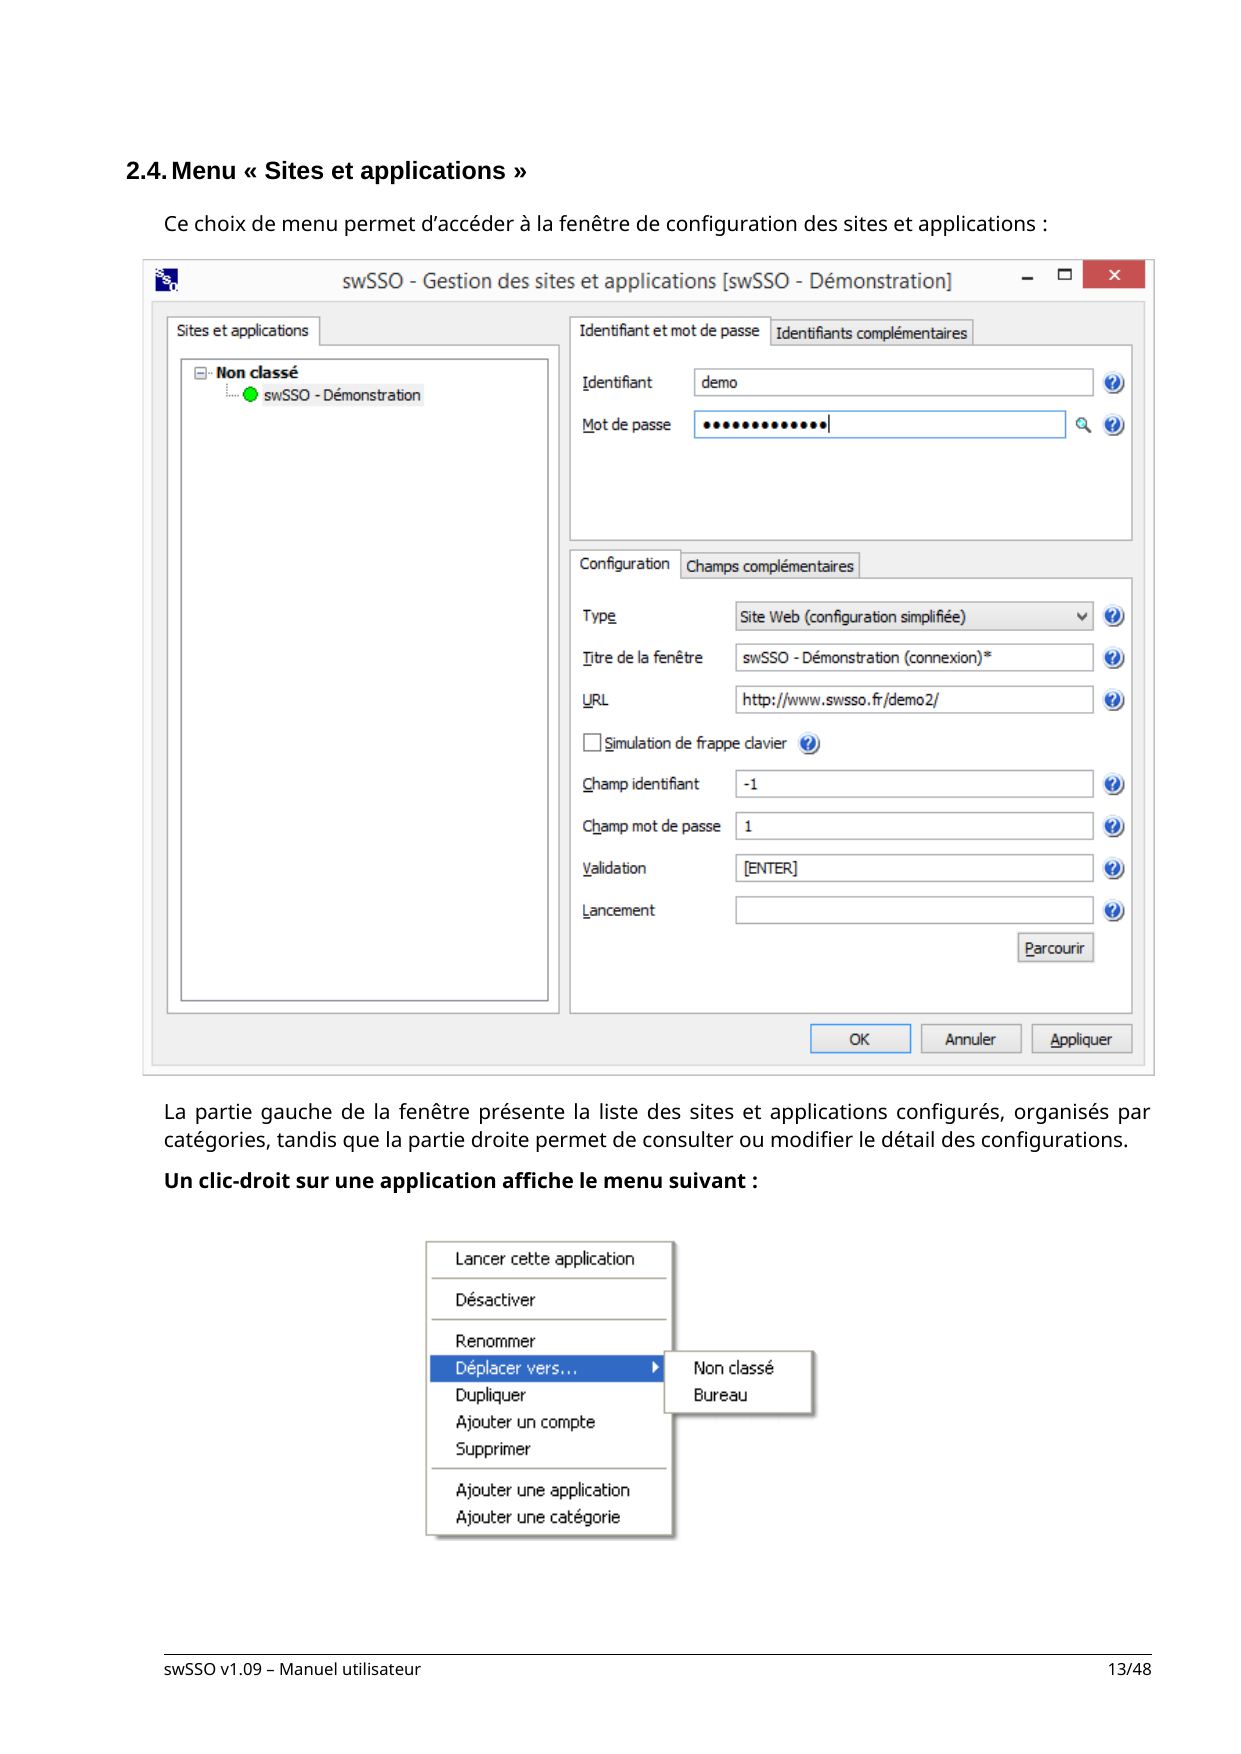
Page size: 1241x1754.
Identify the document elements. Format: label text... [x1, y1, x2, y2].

text La partie gauche de la fenêtre présente la liste des sites et applications configurés, organisés par catégories, tandis que la partie droite permet de consulter ou modifier le détail des configurations. [164, 1097, 1152, 1154]
subtitle Menu « Sites et applications » [126, 156, 1152, 184]
picture [142, 259, 1155, 1076]
text Ce choix de menu permet d’accéder à la fenêtre de configuration des sites et applications : [164, 209, 1152, 238]
text Un clic-droit sur une application affiche le menu suivant : [164, 1167, 1152, 1195]
